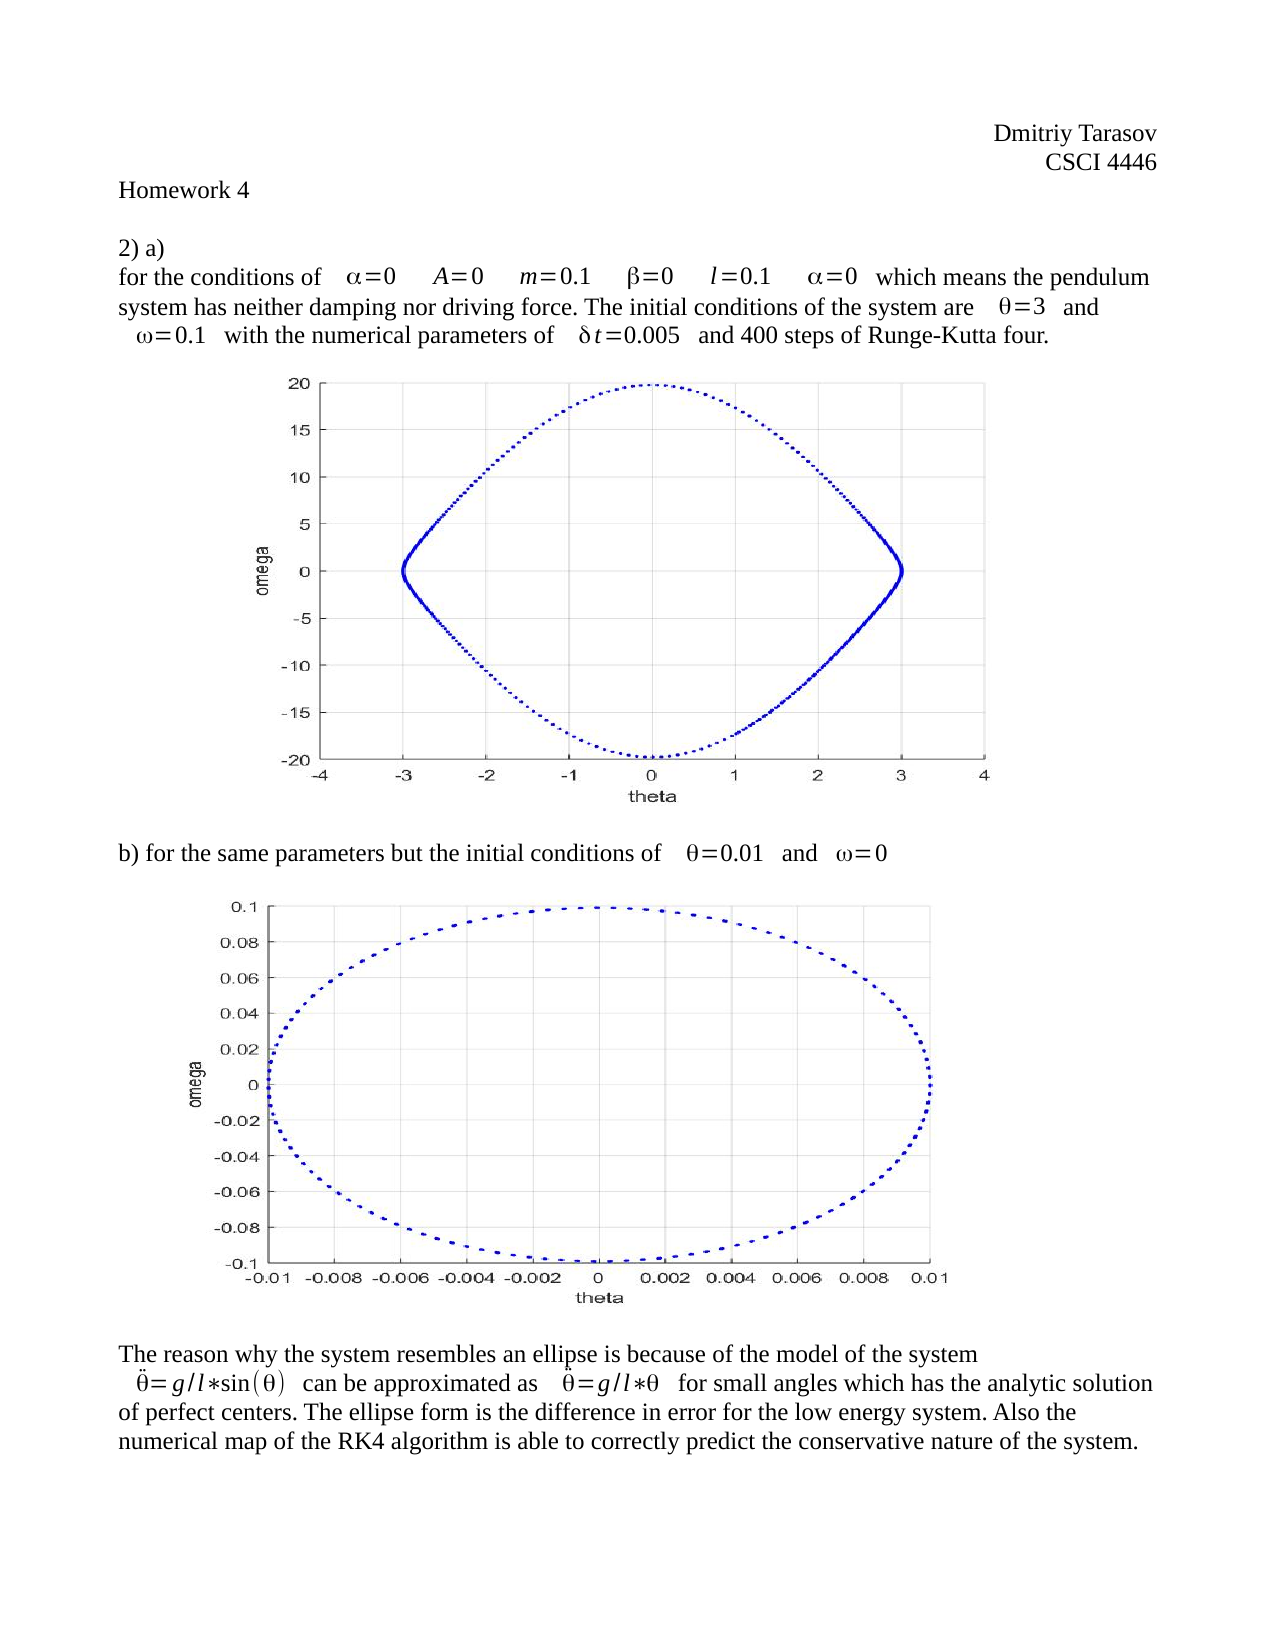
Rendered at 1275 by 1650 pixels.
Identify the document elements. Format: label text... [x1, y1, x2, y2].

text for the conditions of which means the pendulum system has neither damping nor driving force. The initial conditions of the system are andwith the numerical parameters of and 400 steps of Runge-Kutta four. [118, 262, 1157, 349]
picture [158, 873, 1011, 1311]
text Dmitriy Tarasov [118, 118, 1157, 147]
text The reason why the system resembles an ellipse is because of the model of the system can be approximated as for small angles which has the analytic solution of perfect centers. The ellipse form is the difference in error for the low energy system. Also the numerical map of the RK4 algorithm is able to correctly predict the conservative nature of the system. [118, 1339, 1157, 1455]
text b) for the same parameters but the initial conditions of and [118, 838, 1157, 867]
text Homework 4 [118, 176, 1157, 204]
text CSCI 4446 [118, 147, 1157, 176]
text 2) a) [118, 233, 1157, 262]
picture [209, 349, 1066, 810]
